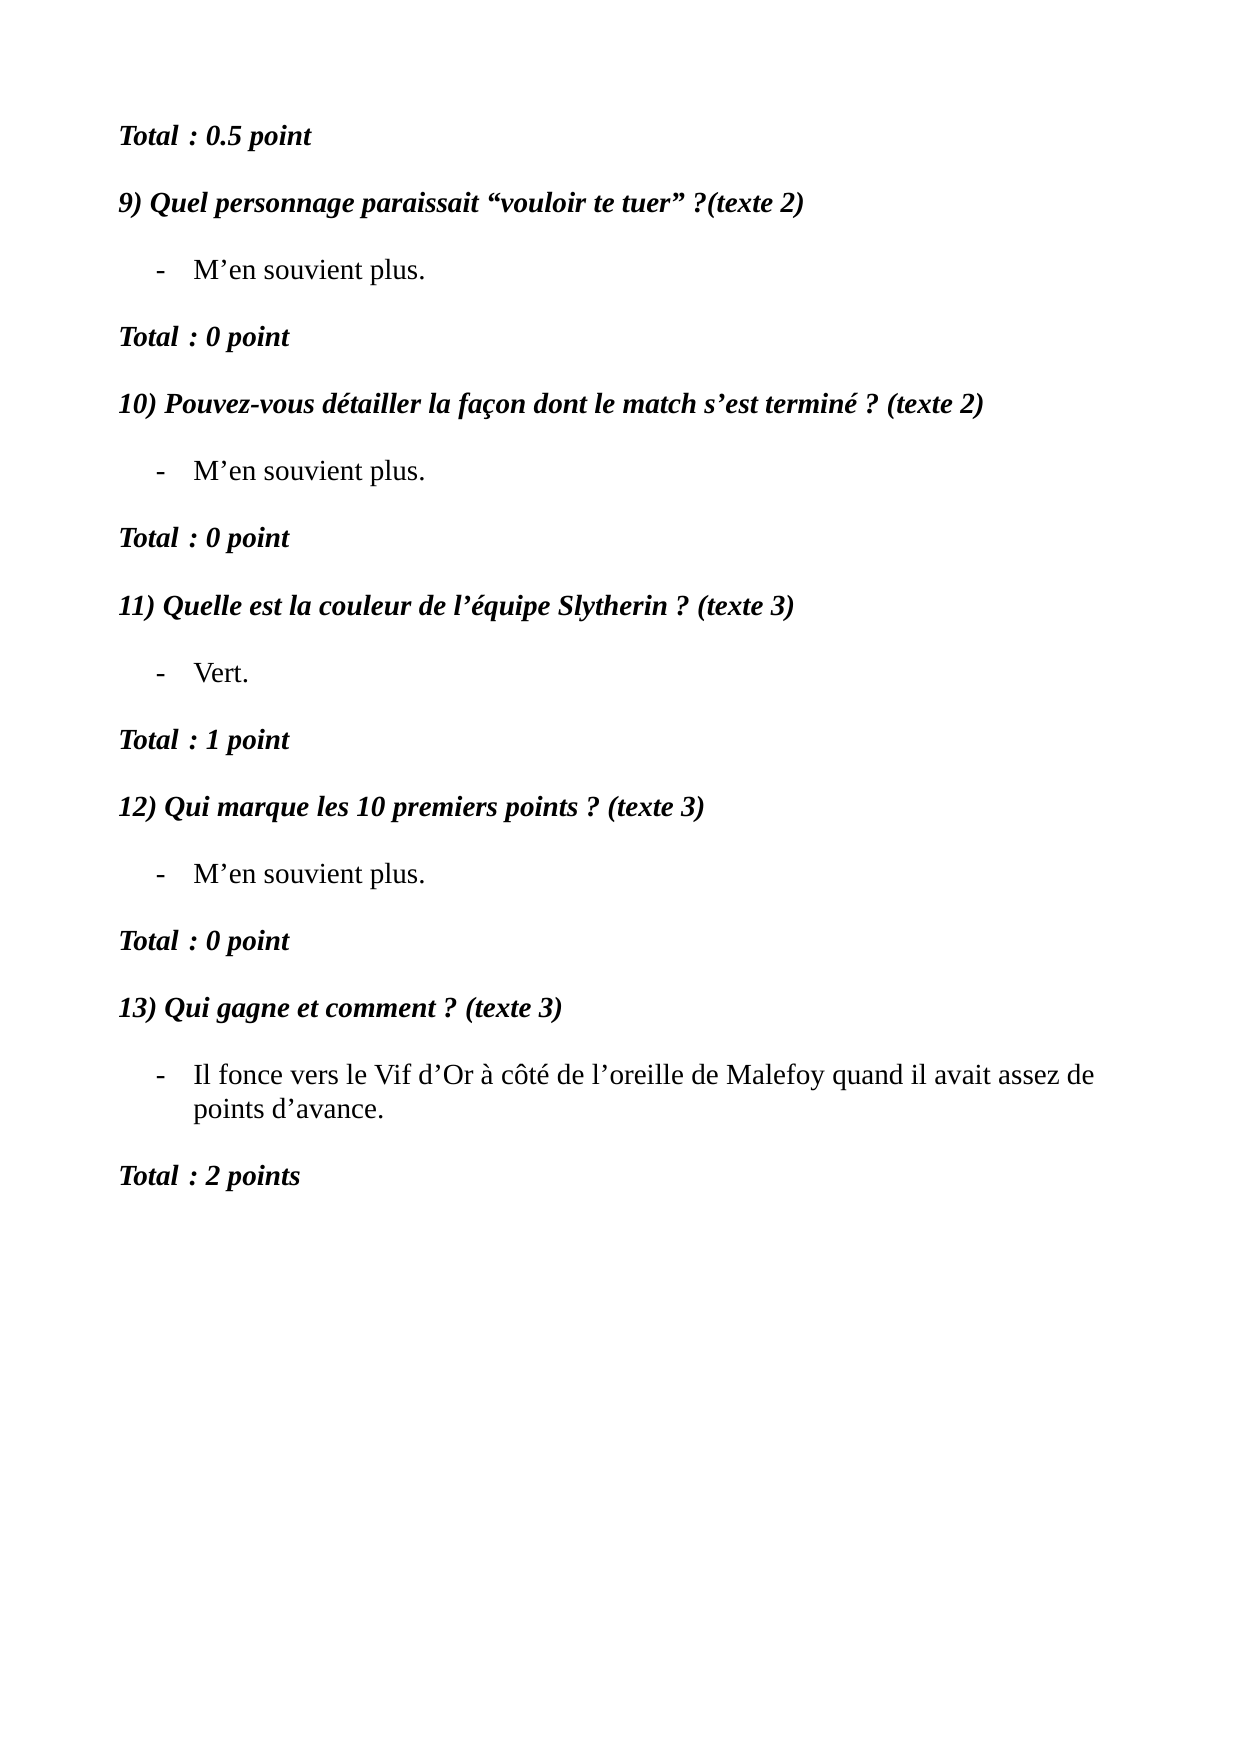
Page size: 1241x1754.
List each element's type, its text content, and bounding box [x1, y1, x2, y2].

list M’en souvient plus. [156, 252, 1122, 286]
text 13) Qui gagne et comment ? (texte 3) [118, 990, 1122, 1024]
text Total : 1 point [118, 722, 1122, 755]
text 9) Quel personnage paraissait “vouloir te tuer” ?(texte 2) [118, 185, 1122, 219]
text Total : 2 points [118, 1158, 1122, 1191]
text 11) Quelle est la couleur de l’équipe Slytherin ? (texte 3) [118, 588, 1122, 621]
text Total : 0 point [118, 319, 1122, 353]
text 10) Pouvez-vous détailler la façon dont le match s’est terminé ? (texte 2) [118, 386, 1122, 420]
text Total : 0 point [118, 923, 1122, 957]
list M’en souvient plus. [156, 453, 1122, 487]
list Il fonce vers le Vif d’Or à côté de l’oreille de Malefoy quand il avait assez de points d’avance. [156, 1057, 1122, 1124]
text 12) Qui marque les 10 premiers points ? (texte 3) [118, 789, 1122, 822]
text Total : 0.5 point [118, 118, 1122, 152]
list Vert. [156, 655, 1122, 688]
list M’en souvient plus. [156, 856, 1122, 889]
text Total : 0 point [118, 521, 1122, 554]
